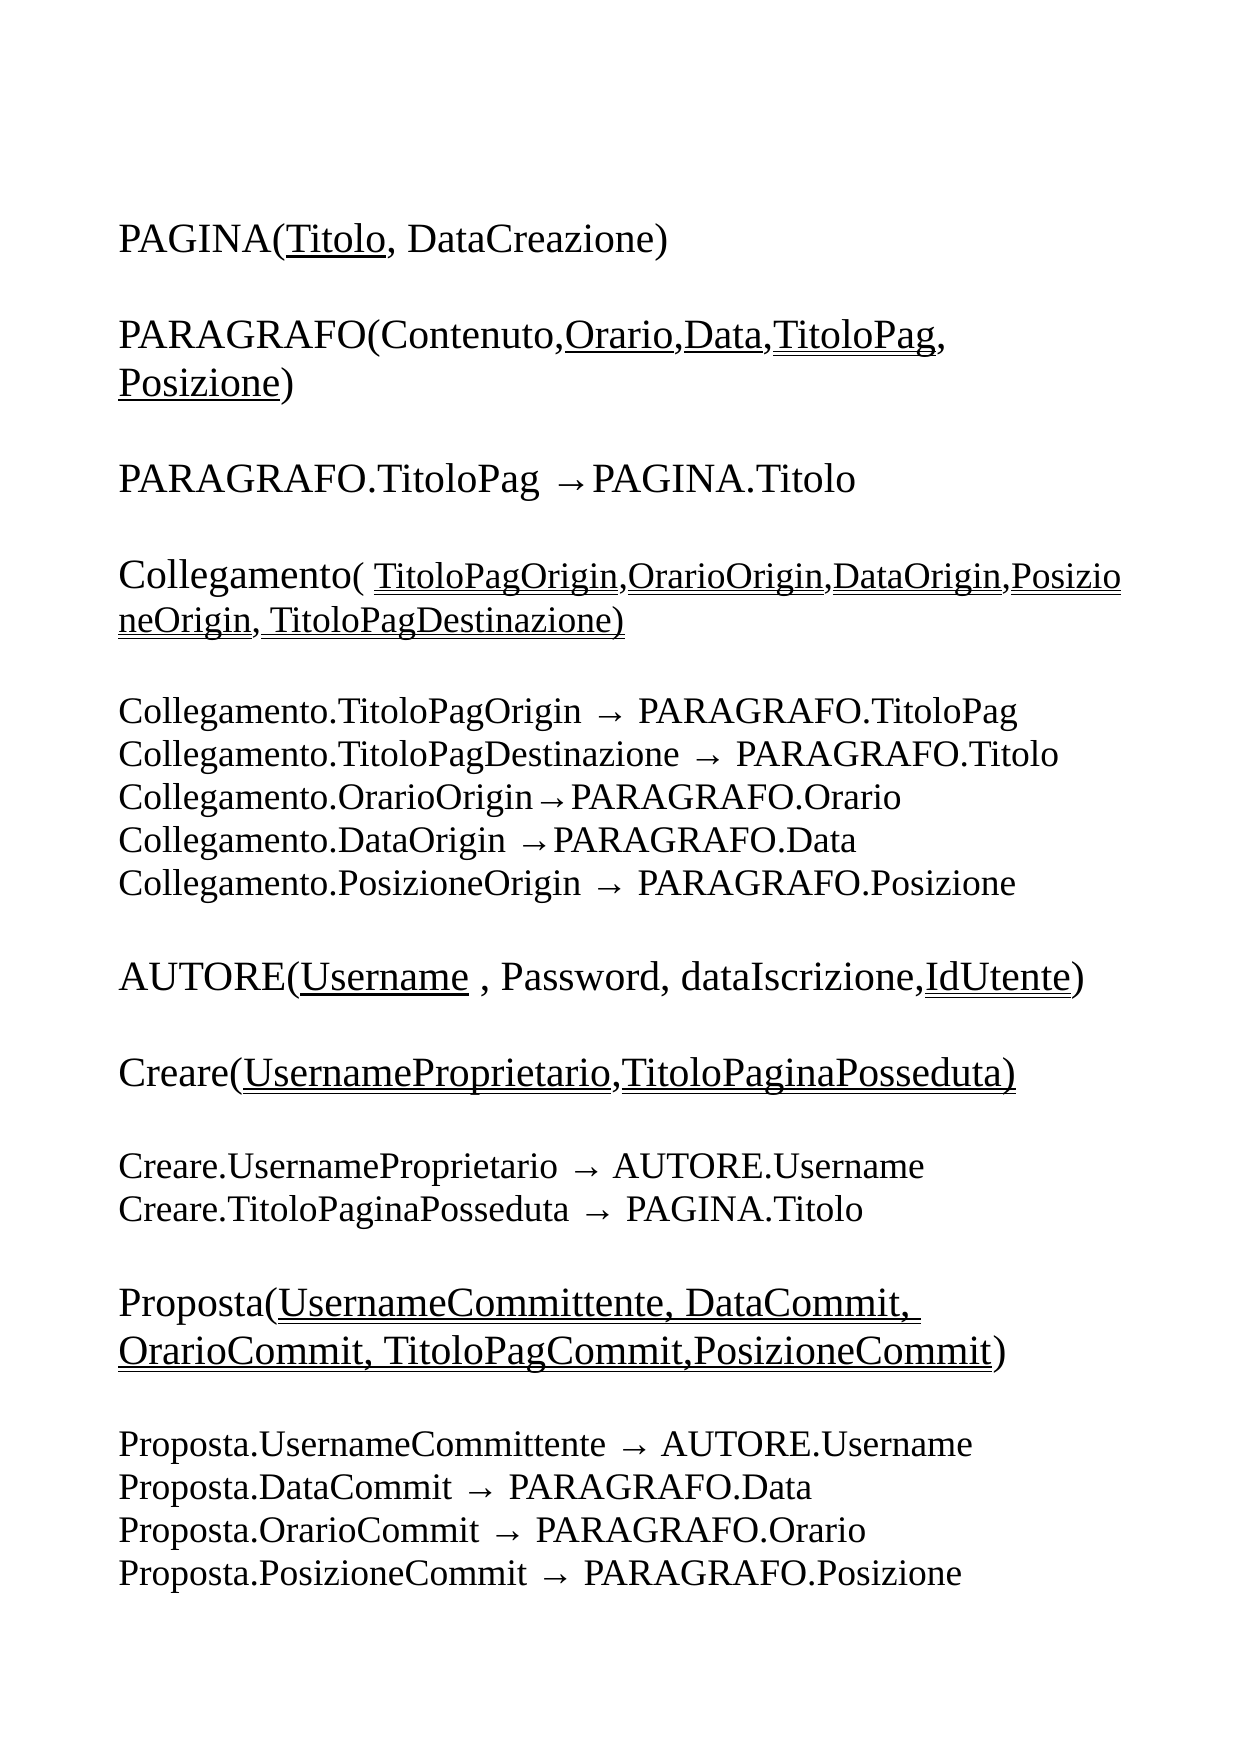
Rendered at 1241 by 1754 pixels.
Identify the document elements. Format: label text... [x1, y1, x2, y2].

text Collegamento.TitoloPagOrigin → PARAGRAFO.TitoloPag [118, 688, 1122, 731]
text Collegamento.PosizioneOrigin → PARAGRAFO.Posizione [118, 861, 1122, 904]
text Collegamento.DataOrigin →PARAGRAFO.Data [118, 818, 1122, 861]
text PAGINA(Titolo, DataCreazione) [118, 214, 1122, 262]
text Proposta.UsernameCommittente → AUTORE.Username [118, 1421, 1122, 1464]
text Creare.TitoloPaginaPosseduta → PAGINA.Titolo [118, 1187, 1122, 1230]
text Creare(UsernameProprietario,TitoloPaginaPosseduta) [118, 1048, 1122, 1096]
text Collegamento.TitoloPagDestinazione → PARAGRAFO.Titolo [118, 731, 1122, 774]
text Proposta.PosizioneCommit → PARAGRAFO.Posizione [118, 1551, 1122, 1594]
text PARAGRAFO.TitoloPag →PAGINA.Titolo [118, 453, 1122, 501]
text Collegamento.OrarioOrigin→PARAGRAFO.Orario [118, 774, 1122, 818]
text PARAGRAFO(Contenuto,Orario,Data,TitoloPag, Posizione) [118, 310, 1122, 406]
text Creare.UsernameProprietario → AUTORE.Username [118, 1143, 1122, 1187]
text Proposta.DataCommit → PARAGRAFO.Data [118, 1464, 1122, 1508]
text Collegamento( TitoloPagOrigin,OrarioOrigin,DataOrigin,PosizioneOrigin, TitoloPagDestinazione) [118, 549, 1122, 640]
text Proposta(UsernameCommittente, DataCommit, OrarioCommit, TitoloPagCommit,PosizioneCommit) [118, 1278, 1122, 1373]
text AUTORE(Username , Password, dataIscrizione,IdUtente) [118, 952, 1122, 1000]
text Proposta.OrarioCommit → PARAGRAFO.Orario [118, 1508, 1122, 1551]
